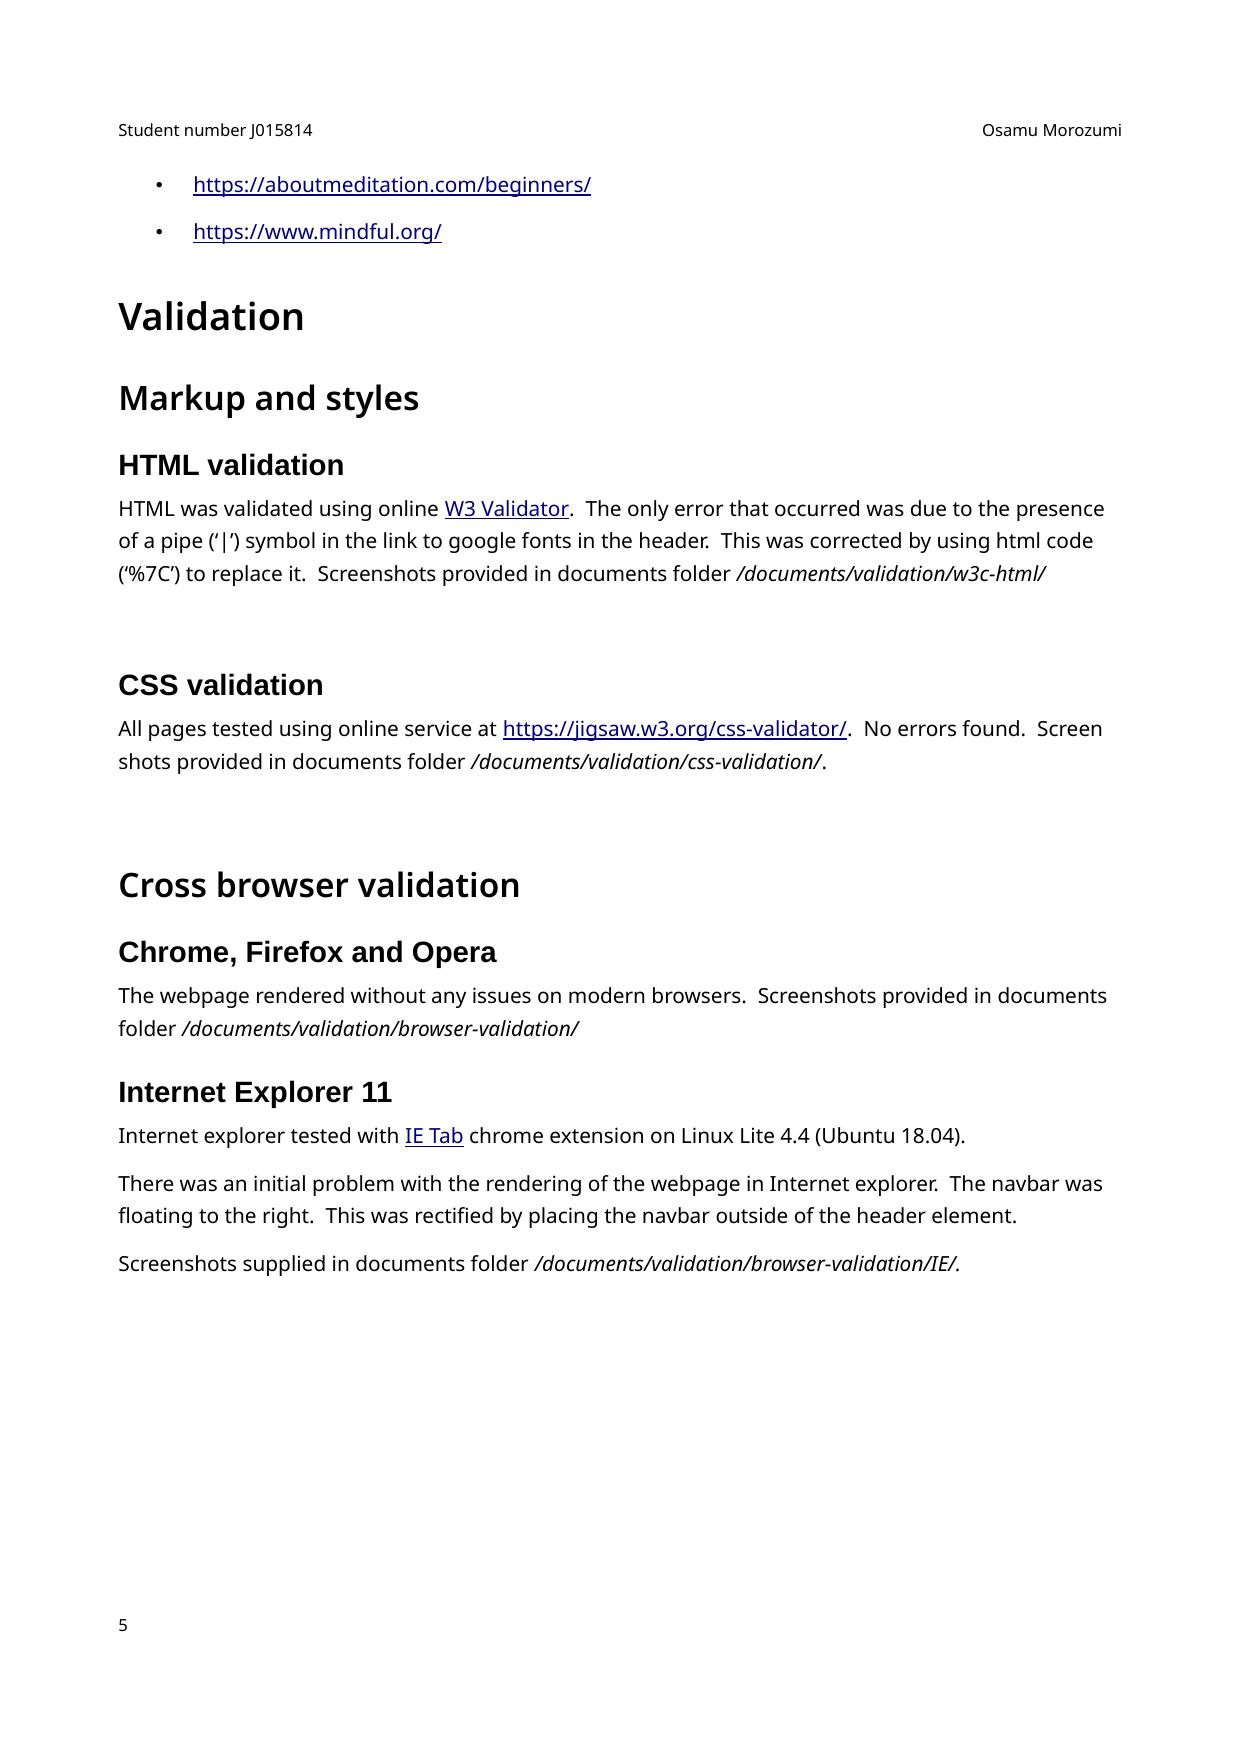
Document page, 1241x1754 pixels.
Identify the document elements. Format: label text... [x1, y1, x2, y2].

subtitle Markup and styles [118, 375, 1122, 420]
list https://aboutmeditation.com/beginners/ [156, 170, 1122, 199]
list https://www.mindful.org/ [156, 217, 1122, 246]
subtitle Internet Explorer 11 [118, 1075, 1122, 1109]
subtitle Chrome, Firefox and Opera [118, 935, 1122, 968]
text The webpage rendered without any issues on modern browsers. Screenshots provided in documents folder /documents/validation/browser-validation/ [118, 981, 1122, 1042]
text HTML was validated using online W3 Validator. The only error that occurred was due to the presence of a pipe (‘|’) symbol in the link to google fonts in the header. This was corrected by using html code (‘%7C’) to replace it. Screenshots provided in documents folder /documents/validation/w3c-html/ [118, 494, 1122, 587]
subtitle Validation [118, 290, 1122, 341]
subtitle Cross browser validation [118, 862, 1122, 908]
text There was an initial problem with the rendering of the webpage in Internet explorer. The navbar was floating to the right. This was rectified by placing the navbar outside of the header element. [118, 1169, 1122, 1230]
subtitle HTML validation [118, 447, 1122, 481]
text Screenshots supplied in documents folder /documents/validation/browser-validation/IE/. [118, 1249, 1122, 1277]
text All pages tested using online service at https://jigsaw.w3.org/css-validator/. No errors found. Screen shots provided in documents folder /documents/validation/css-validation/. [118, 714, 1122, 775]
text Internet explorer tested with IE Tab chrome extension on Linux Lite 4.4 (Ubuntu 18.04). [118, 1122, 1122, 1150]
subtitle CSS validation [118, 668, 1122, 702]
